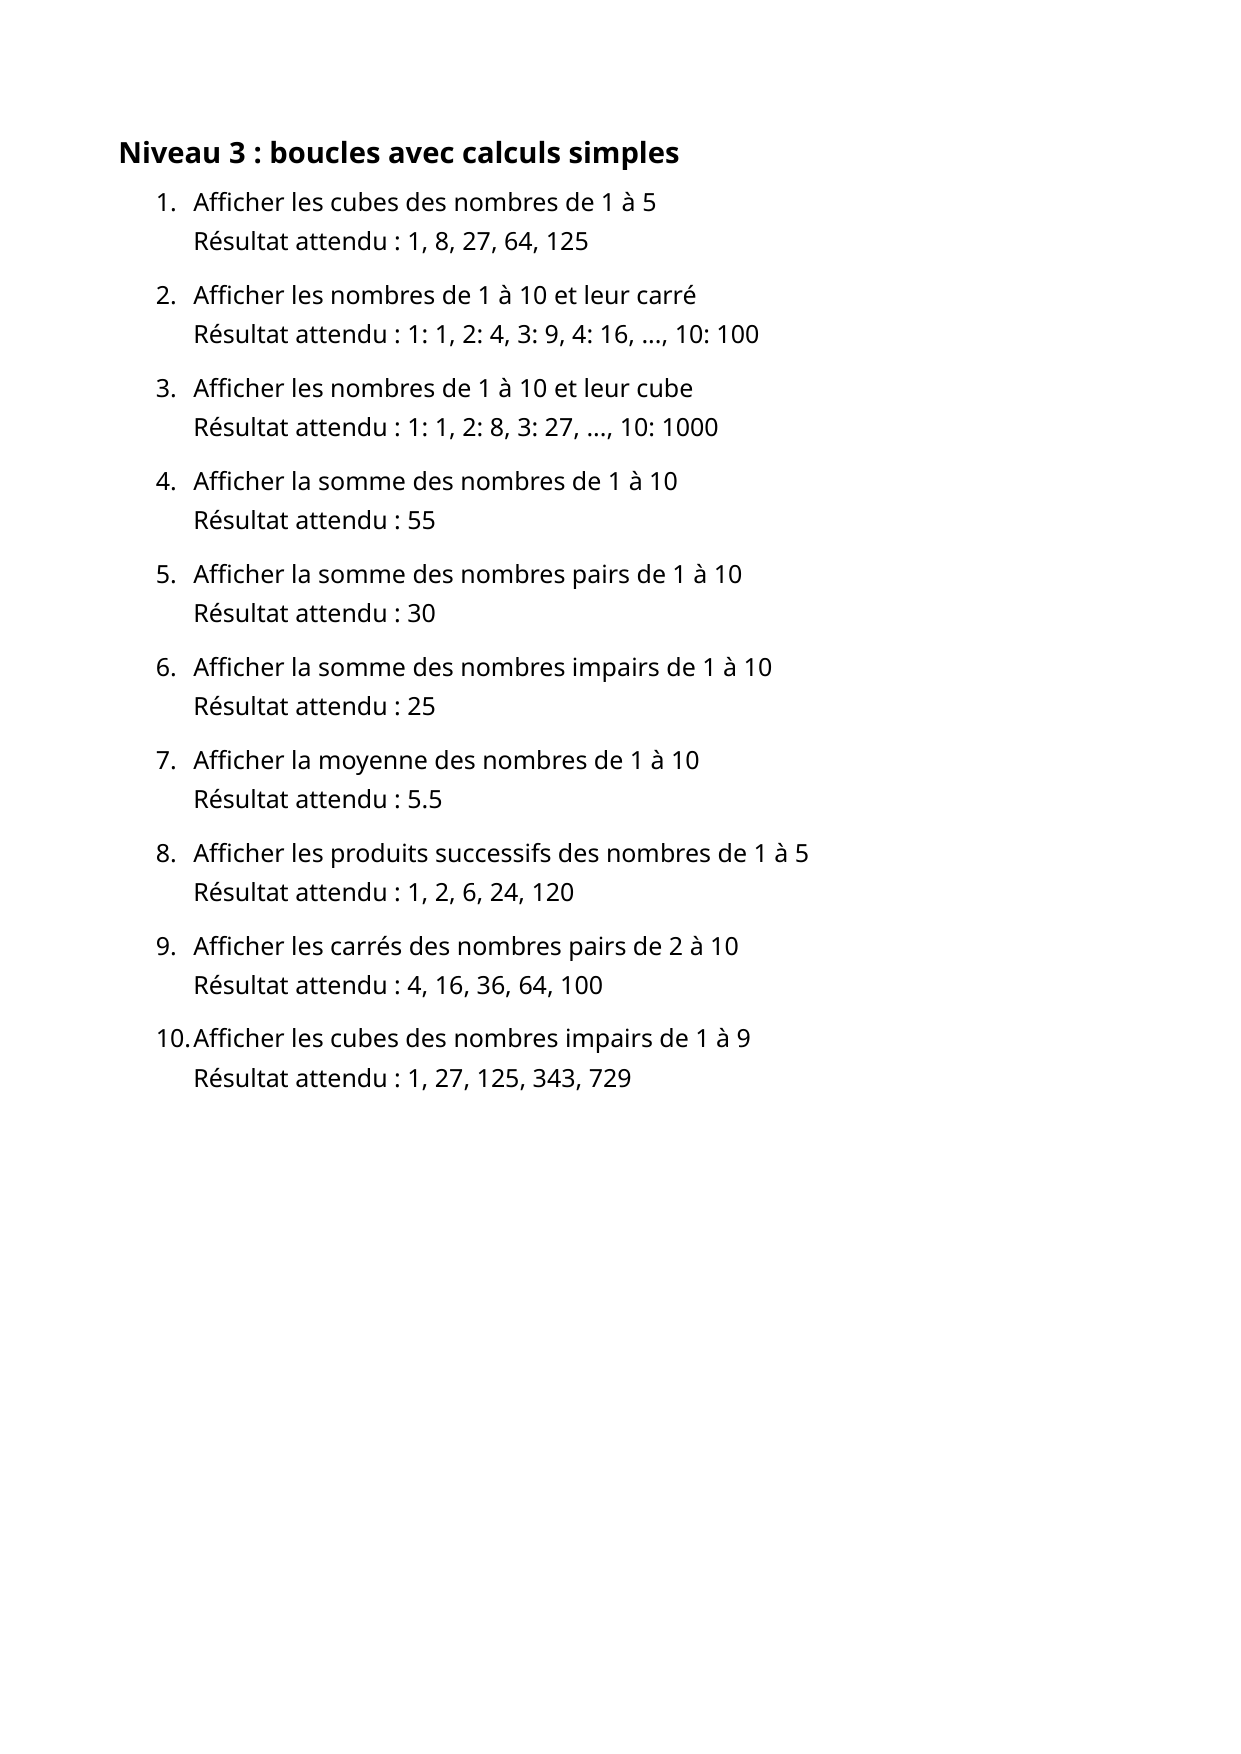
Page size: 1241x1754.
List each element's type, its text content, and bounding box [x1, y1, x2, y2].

list Afficher les nombres de 1 à 10 et leur cube Résultat attendu : 1: 1, 2: 8, 3: 27, ..., 10: 1000 [156, 371, 1122, 444]
list Afficher la moyenne des nombres de 1 à 10 Résultat attendu : 5.5 [156, 742, 1122, 816]
list Afficher la somme des nombres pairs de 1 à 10 Résultat attendu : 30 [156, 557, 1122, 630]
list Afficher les cubes des nombres impairs de 1 à 9 Résultat attendu : 1, 27, 125, 343, 729 [156, 1021, 1122, 1094]
list Afficher la somme des nombres de 1 à 10 Résultat attendu : 55 [156, 464, 1122, 537]
subtitle Niveau 3 : boucles avec calculs simples [118, 133, 1122, 172]
list Afficher les cubes des nombres de 1 à 5 Résultat attendu : 1, 8, 27, 64, 125 [156, 185, 1122, 258]
list Afficher les produits successifs des nombres de 1 à 5 Résultat attendu : 1, 2, 6, 24, 120 [156, 835, 1122, 908]
list Afficher les carrés des nombres pairs de 2 à 10 Résultat attendu : 4, 16, 36, 64, 100 [156, 928, 1122, 1001]
list Afficher la somme des nombres impairs de 1 à 10 Résultat attendu : 25 [156, 649, 1122, 723]
list Afficher les nombres de 1 à 10 et leur carré Résultat attendu : 1: 1, 2: 4, 3: 9, 4: 16, ..., 10: 100 [156, 278, 1122, 351]
